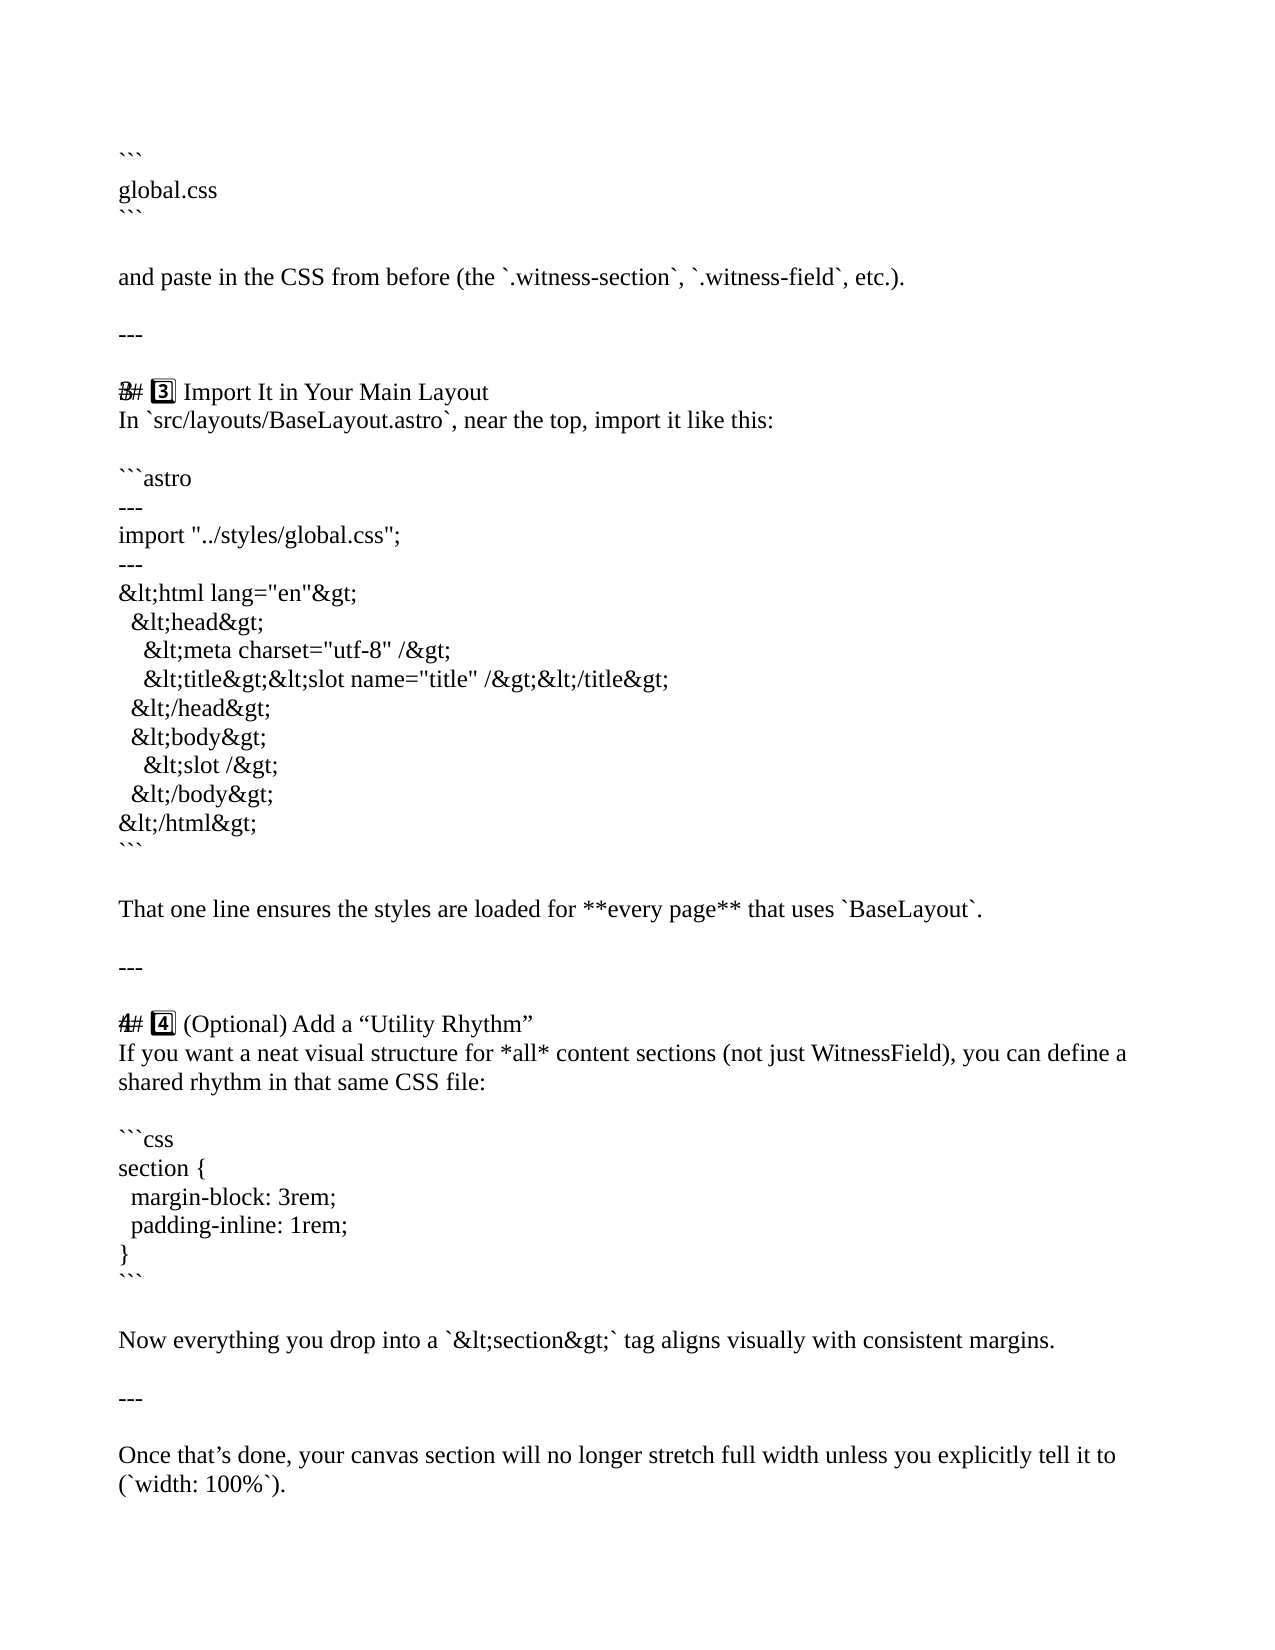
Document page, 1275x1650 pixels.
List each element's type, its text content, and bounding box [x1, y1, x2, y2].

text } [118, 1239, 1157, 1268]
text &lt;title&gt;&lt;slot name="title" /&gt;&lt;/title&gt; [118, 664, 1157, 693]
text In `src/layouts/BaseLayout.astro`, near the top, import it like this: [118, 406, 1157, 434]
text &lt;/body&gt; [118, 779, 1157, 808]
text &lt;slot /&gt; [118, 751, 1157, 779]
text ``` [118, 837, 1157, 866]
text ``` [118, 204, 1157, 233]
text Now everything you drop into a `&lt;section&gt;` tag aligns visually with consistent margins. [118, 1326, 1157, 1354]
text Once that’s done, your canvas section will no longer stretch full width unless you explicitly tell it to (`width: 100%`). [118, 1441, 1157, 1498]
text import "../styles/global.css"; [118, 521, 1157, 549]
text global.css [118, 176, 1157, 204]
text and paste in the CSS from before (the `.witness-section`, `.witness-field`, etc.). [118, 262, 1157, 291]
text ```astro [118, 463, 1157, 492]
text --- [118, 1383, 1157, 1412]
text ``` [118, 147, 1157, 176]
text ```css [118, 1124, 1157, 1153]
text &lt;html lang="en"&gt; [118, 578, 1157, 607]
text margin-block: 3rem; [118, 1182, 1157, 1211]
text ## 3️⃣ Import It in Your Main Layout [118, 377, 1157, 406]
text &lt;/html&gt; [118, 808, 1157, 837]
text &lt;body&gt; [118, 722, 1157, 751]
text &lt;/head&gt; [118, 693, 1157, 722]
text section { [118, 1153, 1157, 1182]
text --- [118, 549, 1157, 578]
text --- [118, 492, 1157, 521]
text That one line ensures the styles are loaded for **every page** that uses `BaseLayout`. [118, 894, 1157, 923]
text If you want a neat visual structure for *all* content sections (not just WitnessField), you can define a shared rhythm in that same CSS file: [118, 1038, 1157, 1096]
text &lt;meta charset="utf-8" /&gt; [118, 636, 1157, 664]
text ``` [118, 1268, 1157, 1297]
text padding-inline: 1rem; [118, 1211, 1157, 1239]
text --- [118, 952, 1157, 981]
text &lt;head&gt; [118, 607, 1157, 636]
text --- [118, 319, 1157, 348]
text ## 4️⃣ (Optional) Add a “Utility Rhythm” [118, 1009, 1157, 1038]
